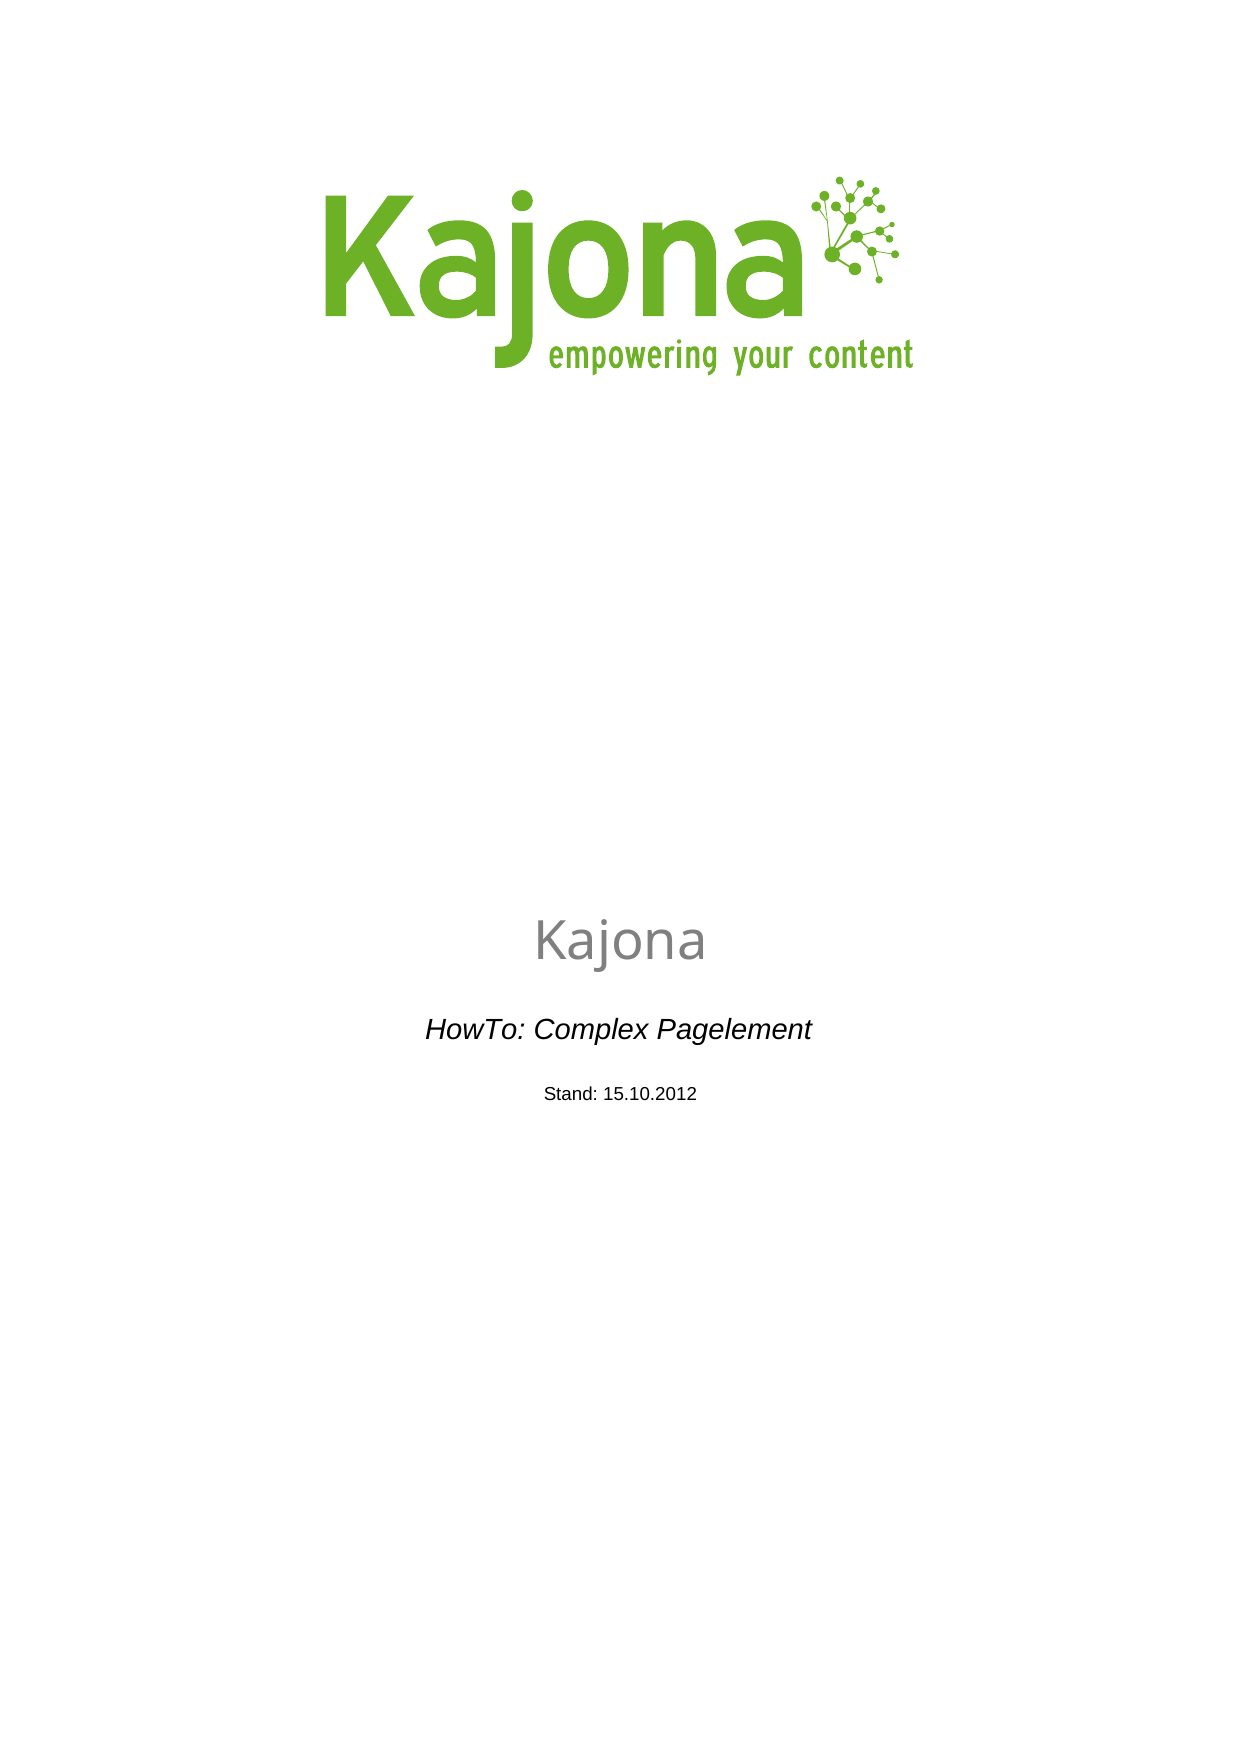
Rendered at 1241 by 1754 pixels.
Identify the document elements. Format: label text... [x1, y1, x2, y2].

subtitle HowTo: Complex Pagelement [118, 1013, 1122, 1045]
subtitle Stand: 15.10.2012 [118, 1083, 1122, 1104]
title Kajona [118, 902, 1122, 975]
